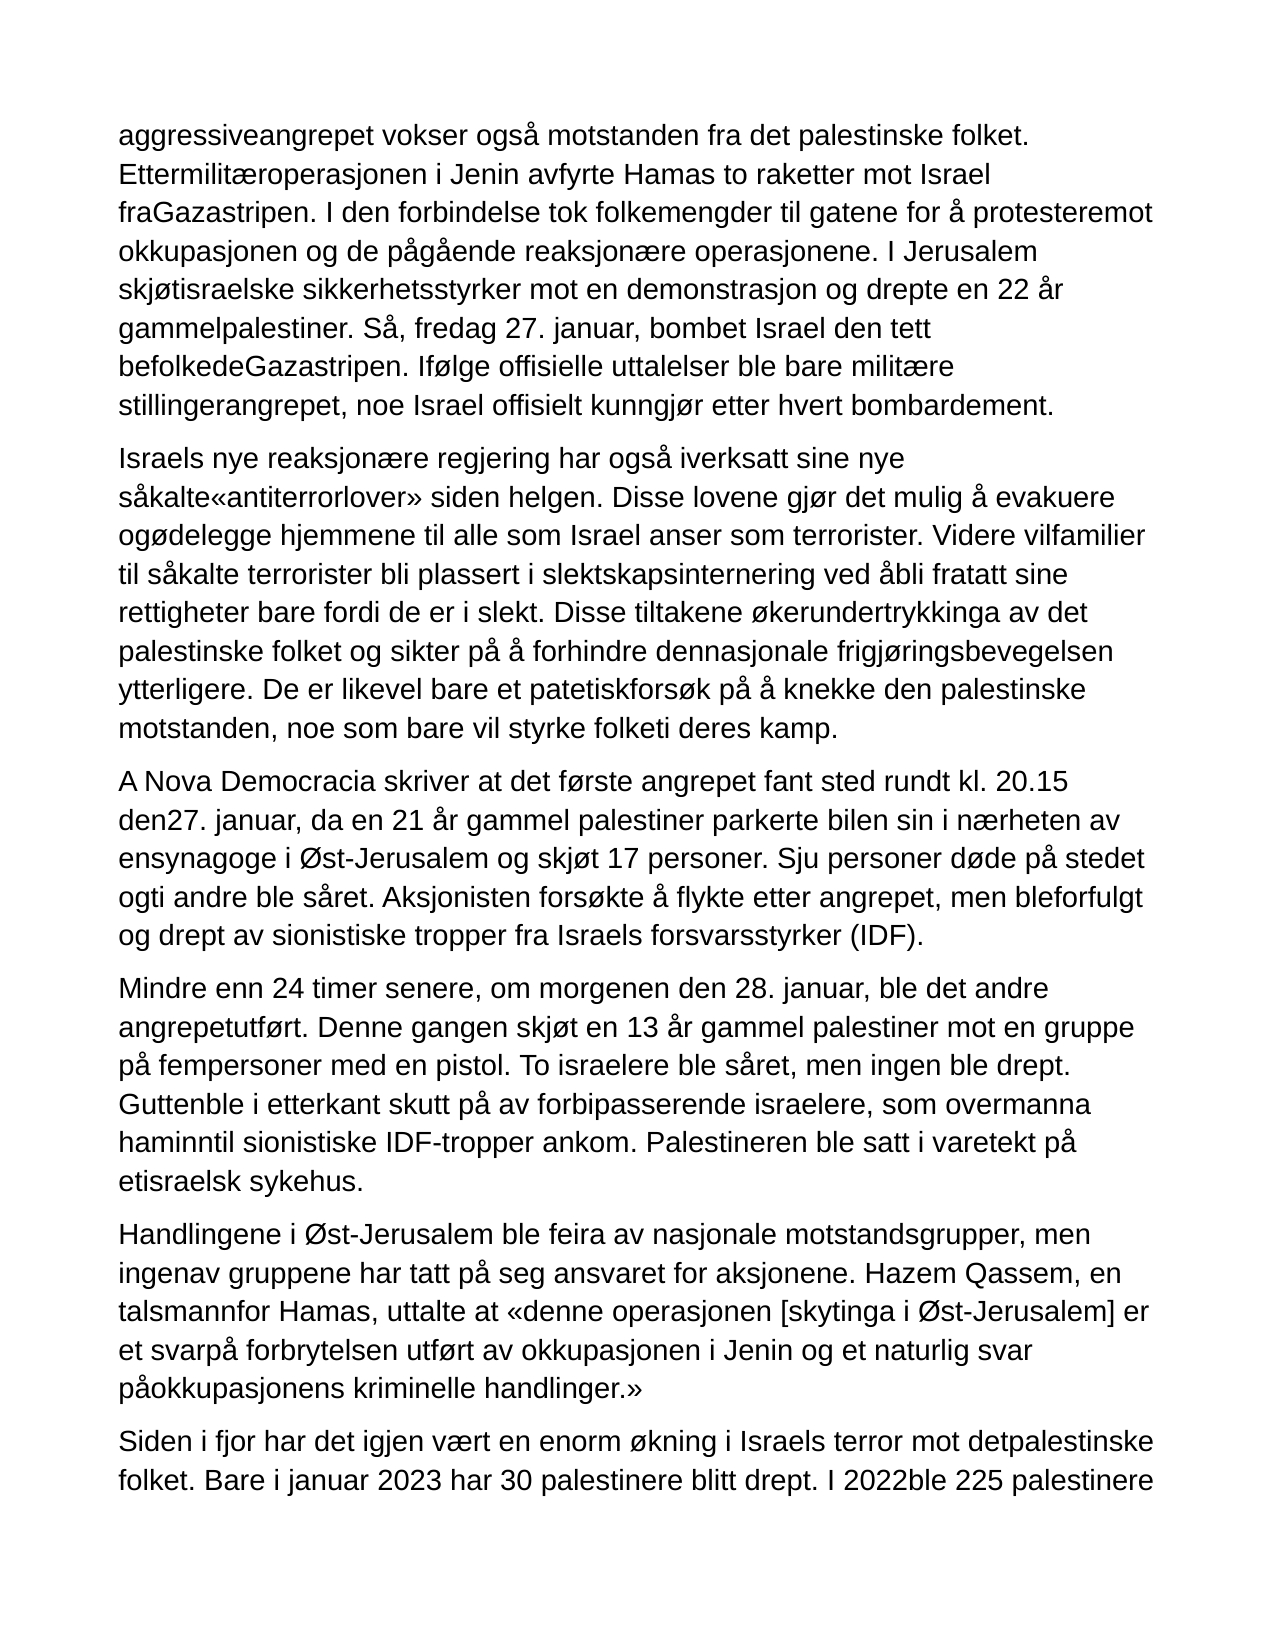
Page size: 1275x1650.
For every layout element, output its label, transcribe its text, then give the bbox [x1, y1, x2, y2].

text aggressiveangrepet vokser også motstanden fra det palestinske folket. Ettermilitæroperasjonen i Jenin avfyrte Hamas to raketter mot Israel fraGazastripen. I den forbindelse tok folkemengder til gatene for å protesteremot okkupasjonen og de pågående reaksjonære operasjonene. I Jerusalem skjøtisraelske sikkerhetsstyrker mot en demonstrasjon og drepte en 22 år gammelpalestiner. Så, fredag 27. januar, bombet Israel den tett befolkedeGazastripen. Ifølge offisielle uttalelser ble bare militære stillingerangrepet, noe Israel offisielt kunngjør etter hvert bombardement. [118, 118, 1157, 421]
text A Nova Democracia skriver at det første angrepet fant sted rundt kl. 20.15 den27. januar, da en 21 år gammel palestiner parkerte bilen sin i nærheten av ensynagoge i Øst-Jerusalem og skjøt 17 personer. Sju personer døde på stedet ogti andre ble såret. Aksjonisten forsøkte å flykte etter angrepet, men bleforfulgt og drept av sionistiske tropper fra Israels forsvarsstyrker (IDF). [118, 764, 1157, 952]
text Siden i fjor har det igjen vært en enorm økning i Israels terror mot detpalestinske folket. Bare i januar 2023 har 30 palestinere blitt drept. I 2022ble 225 palestinere [118, 1424, 1157, 1496]
text Handlingene i Øst-Jerusalem ble feira av nasjonale motstandsgrupper, men ingenav gruppene har tatt på seg ansvaret for aksjonene. Hazem Qassem, en talsmannfor Hamas, uttalte at «denne operasjonen [skytinga i Øst-Jerusalem] er et svarpå forbrytelsen utført av okkupasjonen i Jenin og et naturlig svar påokkupasjonens kriminelle handlinger.» [118, 1217, 1157, 1405]
text Mindre enn 24 timer senere, om morgenen den 28. januar, ble det andre angrepetutført. Denne gangen skjøt en 13 år gammel palestiner mot en gruppe på fempersoner med en pistol. To israelere ble såret, men ingen ble drept. Guttenble i etterkant skutt på av forbipasserende israelere, som overmanna haminntil sionistiske IDF-tropper ankom. Palestineren ble satt i varetekt på etisraelsk sykehus. [118, 971, 1157, 1197]
text Israels nye reaksjonære regjering har også iverksatt sine nye såkalte«antiterrorlover» siden helgen. Disse lovene gjør det mulig å evakuere ogødelegge hjemmene til alle som Israel anser som terrorister. Videre vilfamilier til såkalte terrorister bli plassert i slektskapsinternering ved åbli fratatt sine rettigheter bare fordi de er i slekt. Disse tiltakene økerundertrykkinga av det palestinske folket og sikter på å forhindre dennasjonale frigjøringsbevegelsen ytterligere. De er likevel bare et patetiskforsøk på å knekke den palestinske motstanden, noe som bare vil styrke folketi deres kamp. [118, 441, 1157, 744]
